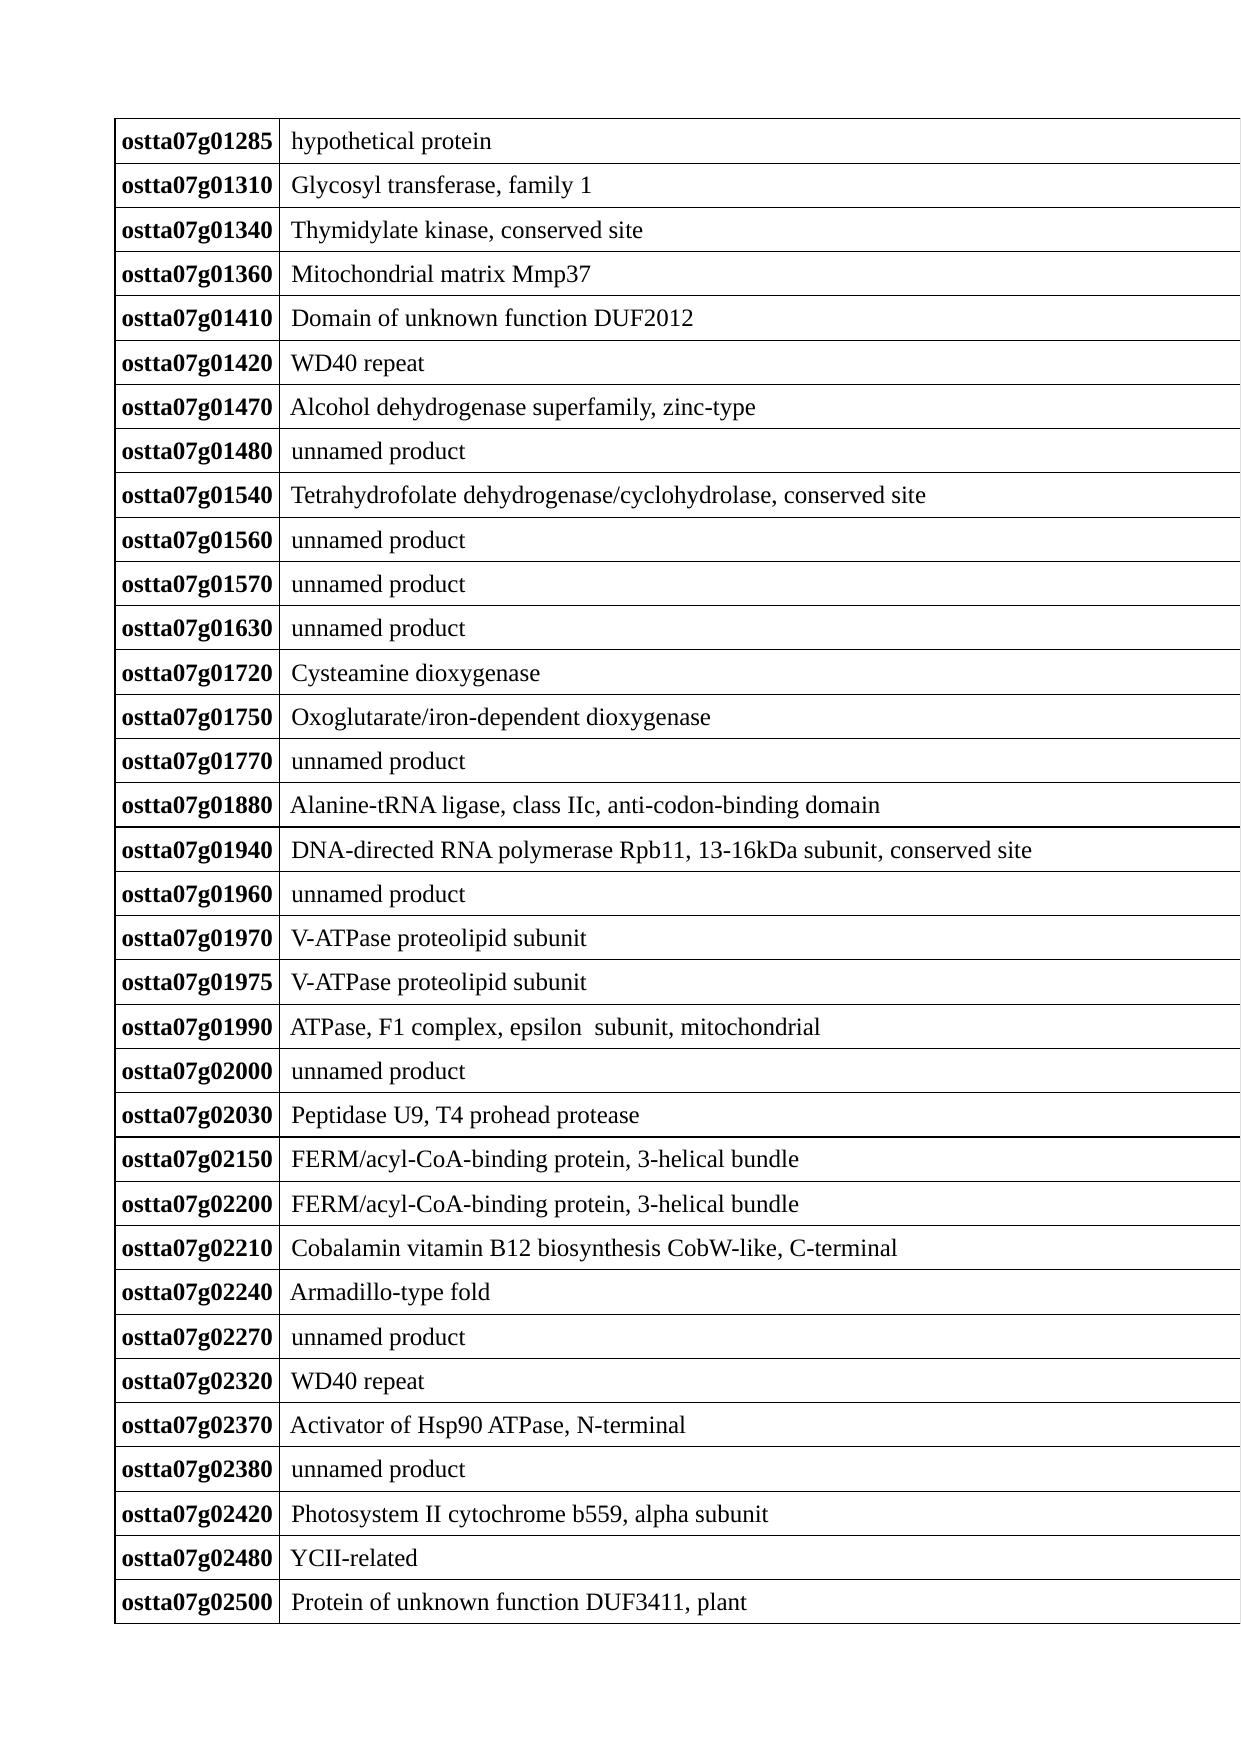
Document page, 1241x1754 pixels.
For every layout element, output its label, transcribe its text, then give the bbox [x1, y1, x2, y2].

table_cell hypothetical protein [280, 119, 1240, 162]
table_cell Activator of Hsp90 ATPase, N-terminal [280, 1403, 1240, 1446]
table_cell unnamed product [280, 1447, 1240, 1491]
table_cell Glycosyl transferase, family 1 [280, 164, 1240, 207]
table_cell unnamed product [280, 606, 1240, 649]
table_cell Alcohol dehydrogenase superfamily, zinc-type [280, 385, 1240, 428]
table_cell V-ATPase proteolipid subunit [280, 916, 1240, 959]
table_cell ATPase, F1 complex, epsilon subunit, mitochondrial [280, 1005, 1240, 1048]
table_cell DNA-directed RNA polymerase Rpb11, 13-16kDa subunit, conserved site [280, 828, 1240, 871]
table_cell ostta07g02320 [116, 1359, 279, 1402]
table_cell ostta07g02500 [116, 1580, 279, 1623]
table_cell ostta07g01310 [116, 164, 279, 207]
table_cell ostta07g01360 [116, 252, 279, 295]
table_cell V-ATPase proteolipid subunit [280, 960, 1240, 1003]
table_cell Tetrahydrofolate dehydrogenase/cyclohydrolase, conserved site [280, 473, 1240, 517]
table_cell ostta07g01720 [116, 650, 279, 694]
table_cell ostta07g02150 [116, 1138, 279, 1181]
table_cell Oxoglutarate/iron-dependent dioxygenase [280, 695, 1240, 738]
table_cell ostta07g01420 [116, 341, 279, 384]
table_cell WD40 repeat [280, 341, 1240, 384]
table_cell ostta07g01470 [116, 385, 279, 428]
table_cell ostta07g01560 [116, 518, 279, 561]
table_cell ostta07g01975 [116, 960, 279, 1003]
table_cell Cobalamin vitamin B12 biosynthesis CobW-like, C-terminal [280, 1226, 1240, 1269]
table_cell FERM/acyl-CoA-binding protein, 3-helical bundle [280, 1182, 1240, 1225]
table_cell Peptidase U9, T4 prohead protease [280, 1093, 1240, 1136]
table_cell ostta07g02270 [116, 1315, 279, 1358]
table_cell ostta07g01990 [116, 1005, 279, 1048]
table_cell ostta07g01880 [116, 783, 279, 826]
table_cell ostta07g01960 [116, 872, 279, 915]
table_cell ostta07g02380 [116, 1447, 279, 1491]
table_cell ostta07g02000 [116, 1049, 279, 1092]
table_cell ostta07g02370 [116, 1403, 279, 1446]
table_cell unnamed product [280, 518, 1240, 561]
table_cell Mitochondrial matrix Mmp37 [280, 252, 1240, 295]
table_cell ostta07g02030 [116, 1093, 279, 1136]
table_cell Cysteamine dioxygenase [280, 650, 1240, 694]
table_cell unnamed product [280, 739, 1240, 782]
table_cell ostta07g01285 [116, 119, 279, 162]
table_cell ostta07g01970 [116, 916, 279, 959]
table_cell ostta07g01630 [116, 606, 279, 649]
table_cell YCII-related [280, 1536, 1240, 1579]
table_cell unnamed product [280, 562, 1240, 605]
table_cell ostta07g02420 [116, 1492, 279, 1535]
table_cell ostta07g01940 [116, 828, 279, 871]
table_cell Thymidylate kinase, conserved site [280, 208, 1240, 251]
table_cell ostta07g02240 [116, 1270, 279, 1313]
table_cell ostta07g01540 [116, 473, 279, 517]
table_cell ostta07g01410 [116, 296, 279, 339]
table_cell unnamed product [280, 872, 1240, 915]
table_cell Armadillo-type fold [280, 1270, 1240, 1313]
table_cell ostta07g01750 [116, 695, 279, 738]
table_cell unnamed product [280, 1049, 1240, 1092]
table_cell ostta07g01480 [116, 429, 279, 472]
table_cell ostta07g02200 [116, 1182, 279, 1225]
table_cell ostta07g01770 [116, 739, 279, 782]
table_cell Protein of unknown function DUF3411, plant [280, 1580, 1240, 1623]
table_cell ostta07g01340 [116, 208, 279, 251]
table_cell ostta07g02480 [116, 1536, 279, 1579]
table_cell unnamed product [280, 429, 1240, 472]
table_cell Alanine-tRNA ligase, class IIc, anti-codon-binding domain [280, 783, 1240, 826]
table_cell unnamed product [280, 1315, 1240, 1358]
table_cell WD40 repeat [280, 1359, 1240, 1402]
table_cell ostta07g01570 [116, 562, 279, 605]
table_cell ostta07g02210 [116, 1226, 279, 1269]
table_cell FERM/acyl-CoA-binding protein, 3-helical bundle [280, 1138, 1240, 1181]
table_cell Photosystem II cytochrome b559, alpha subunit [280, 1492, 1240, 1535]
table_cell Domain of unknown function DUF2012 [280, 296, 1240, 339]
